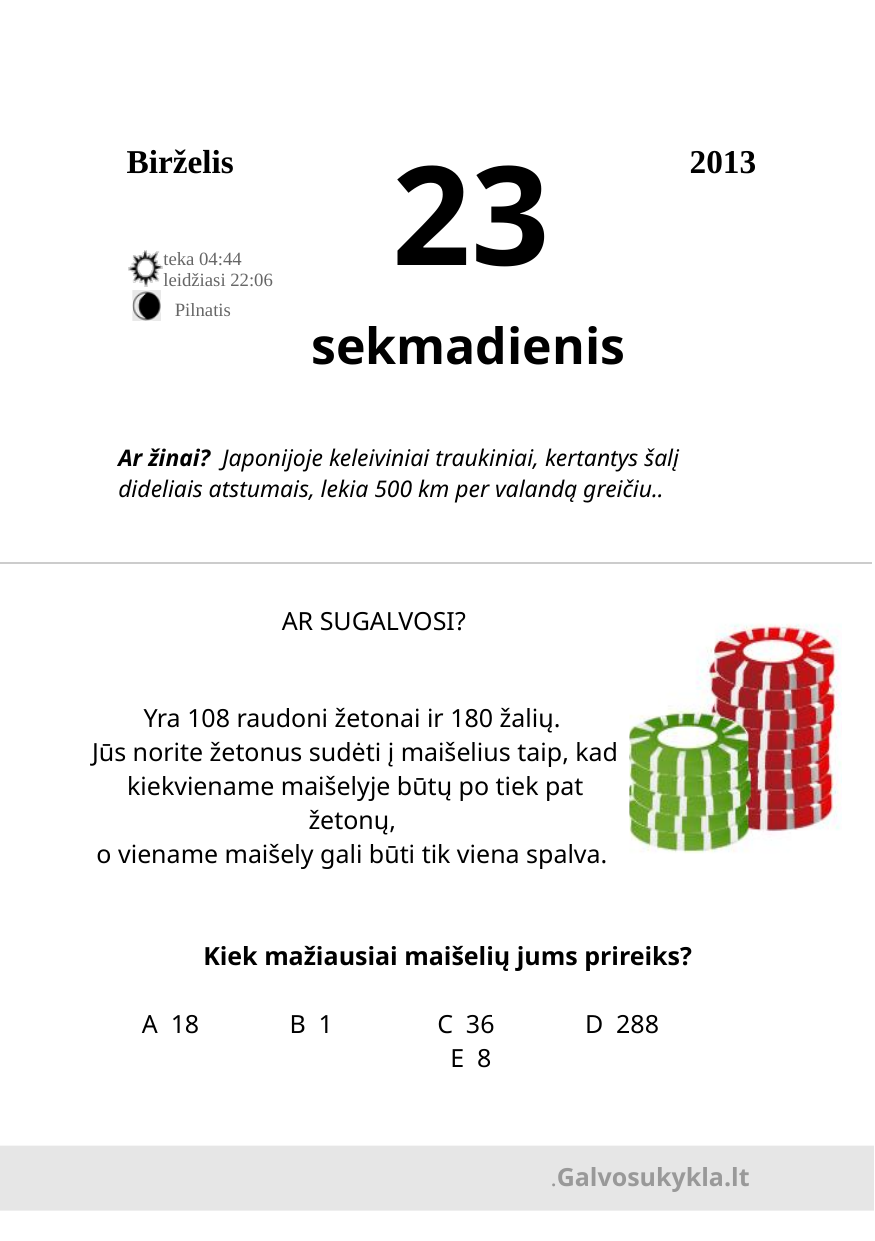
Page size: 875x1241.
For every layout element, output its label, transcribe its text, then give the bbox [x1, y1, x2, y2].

table_header Birželis teka 04:44 leidžiasi 22:06 [118, 118, 298, 287]
table_header 23 sekmadienis [299, 118, 638, 379]
text Kiek mažiausiai maišelių jums prireiks? [81, 905, 814, 973]
picture [629, 613, 842, 868]
text Ar žinai? Japonijoje keleiviniai traukiniai, kertantys šalį dideliais atstumais, lekia 500 km per valandą greičiu.. [118, 442, 756, 504]
text AR SUGALVOSI? [118, 604, 756, 638]
table_header Pilnatis [118, 288, 298, 379]
text A 18 B 1 C 36 D 288 E 8 [118, 1007, 756, 1075]
table_header 2013 [638, 118, 756, 379]
text Yra 108 raudoni žetonai ir 180 žalių. Jūs norite žetonus sudėti į maišelius taip, kad kiekviename maišelyje būtų po tiek pat žetonų, o viename maišely gali būti tik viena spalva. [81, 700, 814, 905]
